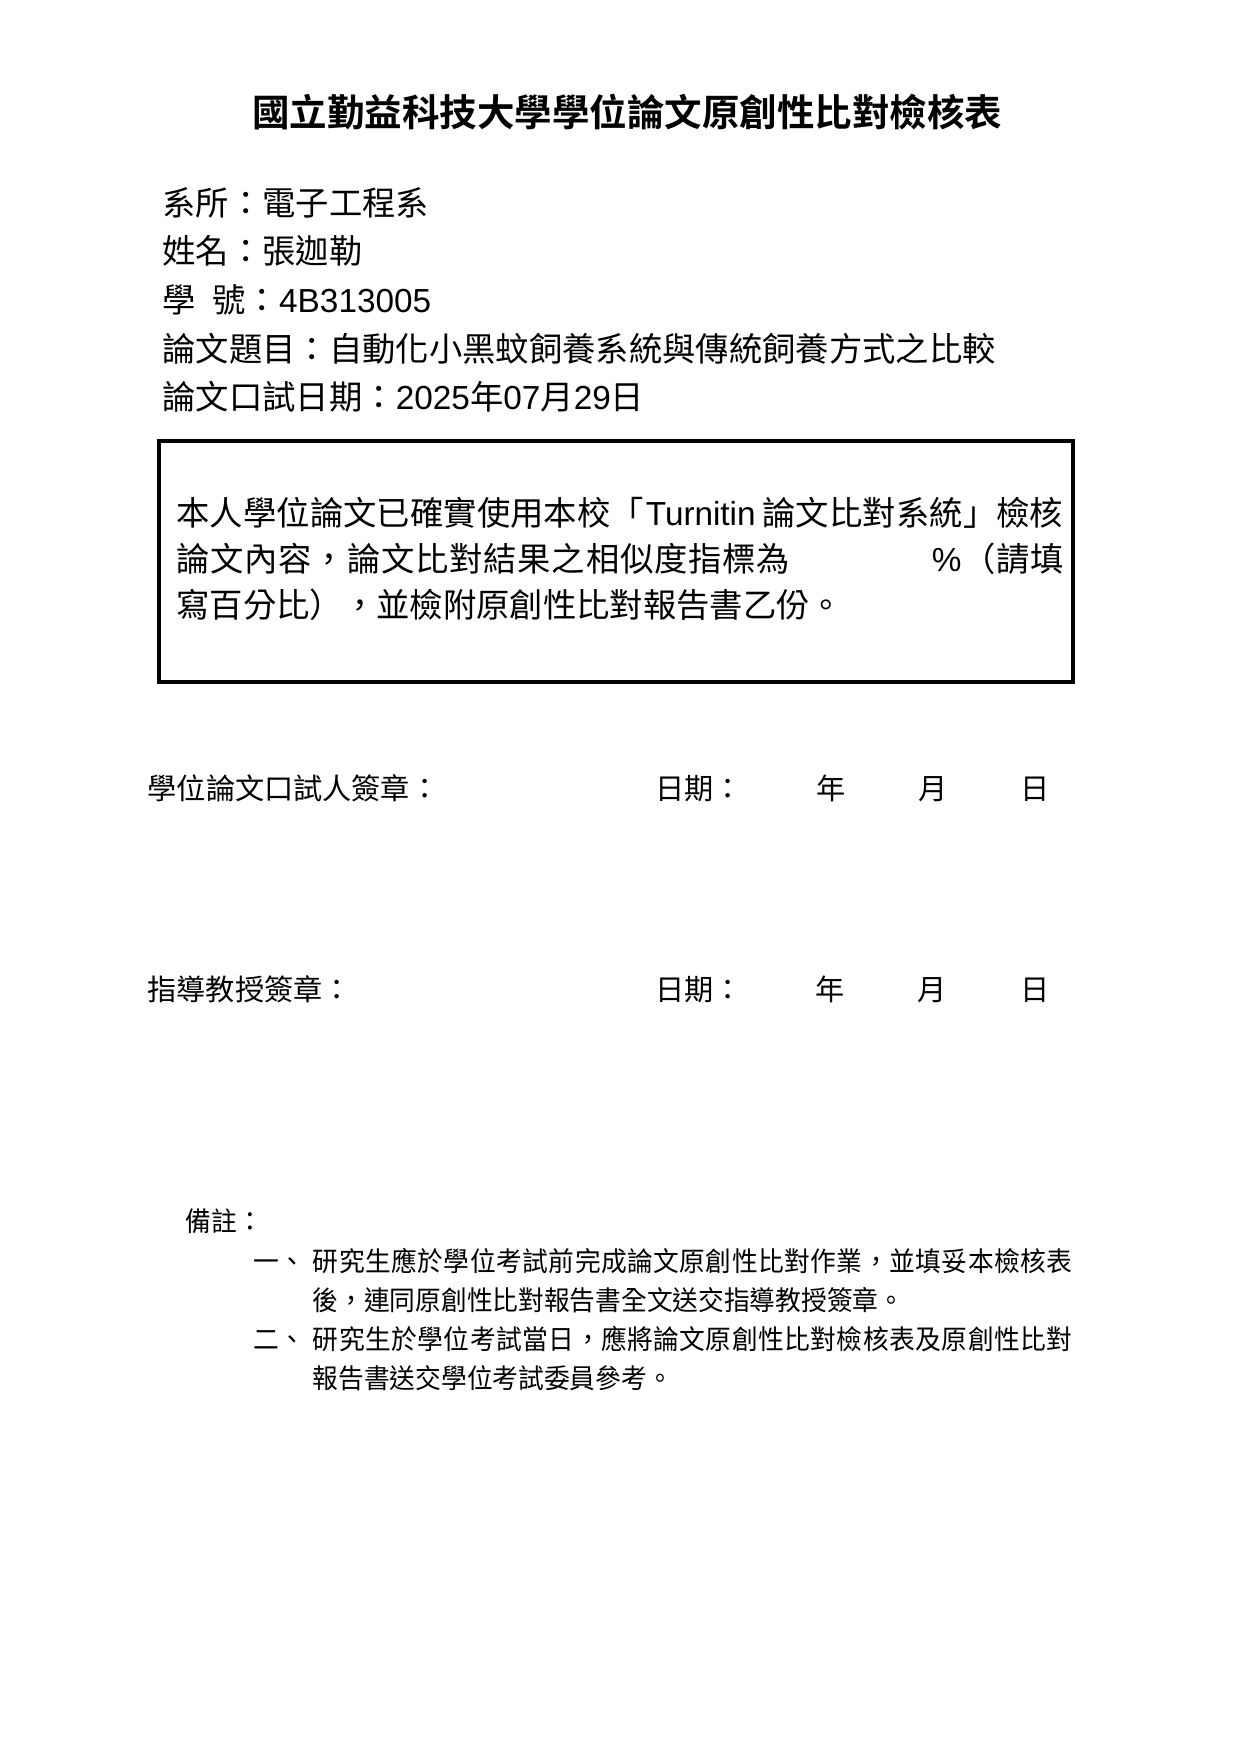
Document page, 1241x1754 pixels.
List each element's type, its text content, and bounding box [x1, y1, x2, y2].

text 論文題目：自動化小黑蚊飼養系統與傳統飼養方式之比較 [162, 322, 1134, 371]
text 備註： [185, 1200, 1134, 1240]
text 國立勤益科技大學學位論文原創性比對檢核表 [192, 83, 1062, 138]
text 學 號：4B313005 [162, 274, 1125, 322]
text 論文口試日期：2025年07月29日 [162, 371, 1134, 419]
text 學位論文口試人簽章： 日期： 年 月 日 [147, 766, 1134, 808]
text 指導教授簽章： 日期： 年 月 日 [147, 967, 1134, 1009]
text 系所：電子工程系 [162, 177, 1125, 225]
text 本人學位論文已確實使用本校「Turnitin論文比對系統」檢核論文內容，論文比對結果之相似度指標為 %（請填寫百分比），並檢附原創性比對報告書乙份。 [176, 489, 1064, 627]
text 姓名：張迦勒 [162, 225, 1125, 273]
list 研究生應於學位考試前完成論文原創性比對作業，並填妥本檢核表後，連同原創性比對報告書全文送交指導教授簽章。 [253, 1240, 1073, 1318]
list 研究生於學位考試當日，應將論文原創性比對檢核表及原創性比對報告書送交學位考試委員參考。 [253, 1318, 1073, 1397]
